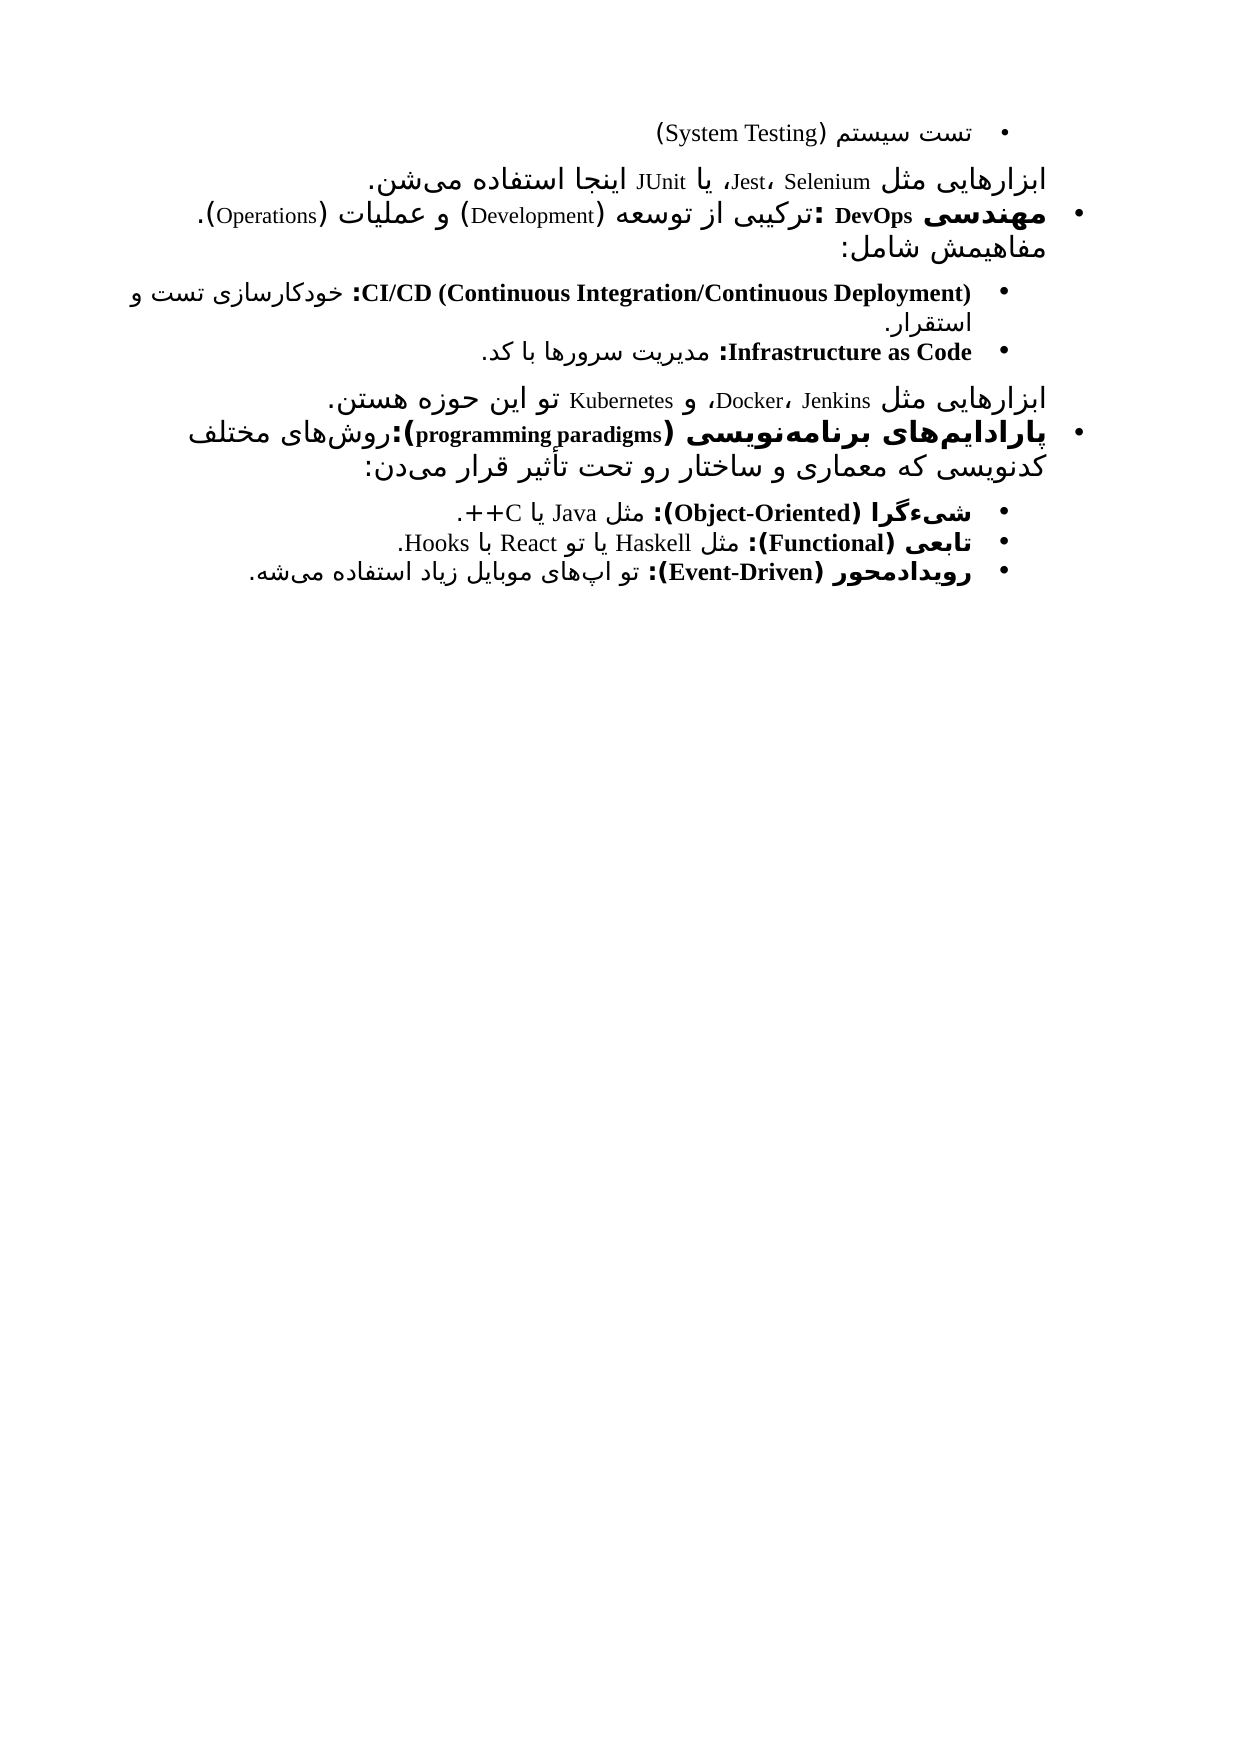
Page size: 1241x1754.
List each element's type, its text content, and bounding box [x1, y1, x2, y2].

list Infrastructure as Code: مدیریت سرورها با کد. [118, 337, 1009, 367]
list ابزارهایی مثل Docker، Jenkins، و Kubernetes تو این حوزه هستن. [118, 382, 1084, 416]
list مهندسی DevOps :ترکیبی از توسعه (Development) و عملیات (Operations). مفاهیمش شامل: [118, 196, 1084, 264]
list شیءگرا (Object-Oriented): مثل Java یا C++. [118, 498, 1009, 528]
list تابعی (Functional): مثل Haskell یا تو React با Hooks. [118, 528, 1009, 557]
list رویدادمحور (Event-Driven): تو اپ‌های موبایل زیاد استفاده می‌شه. [118, 557, 1009, 587]
list ابزارهایی مثل Jest، Selenium، یا JUnit اینجا استفاده می‌شن. [118, 162, 1084, 196]
list تست سیستم (System Testing) [118, 118, 1009, 147]
list CI/CD (Continuous Integration/Continuous Deployment): خودکارسازی تست و استقرار. [118, 278, 1009, 337]
list پارادایم‌های برنامه‌نویسی (programming paradigms):روش‌های مختلف کدنویسی که معماری و ساختار رو تحت تأثیر قرار می‌دن: [118, 416, 1084, 483]
